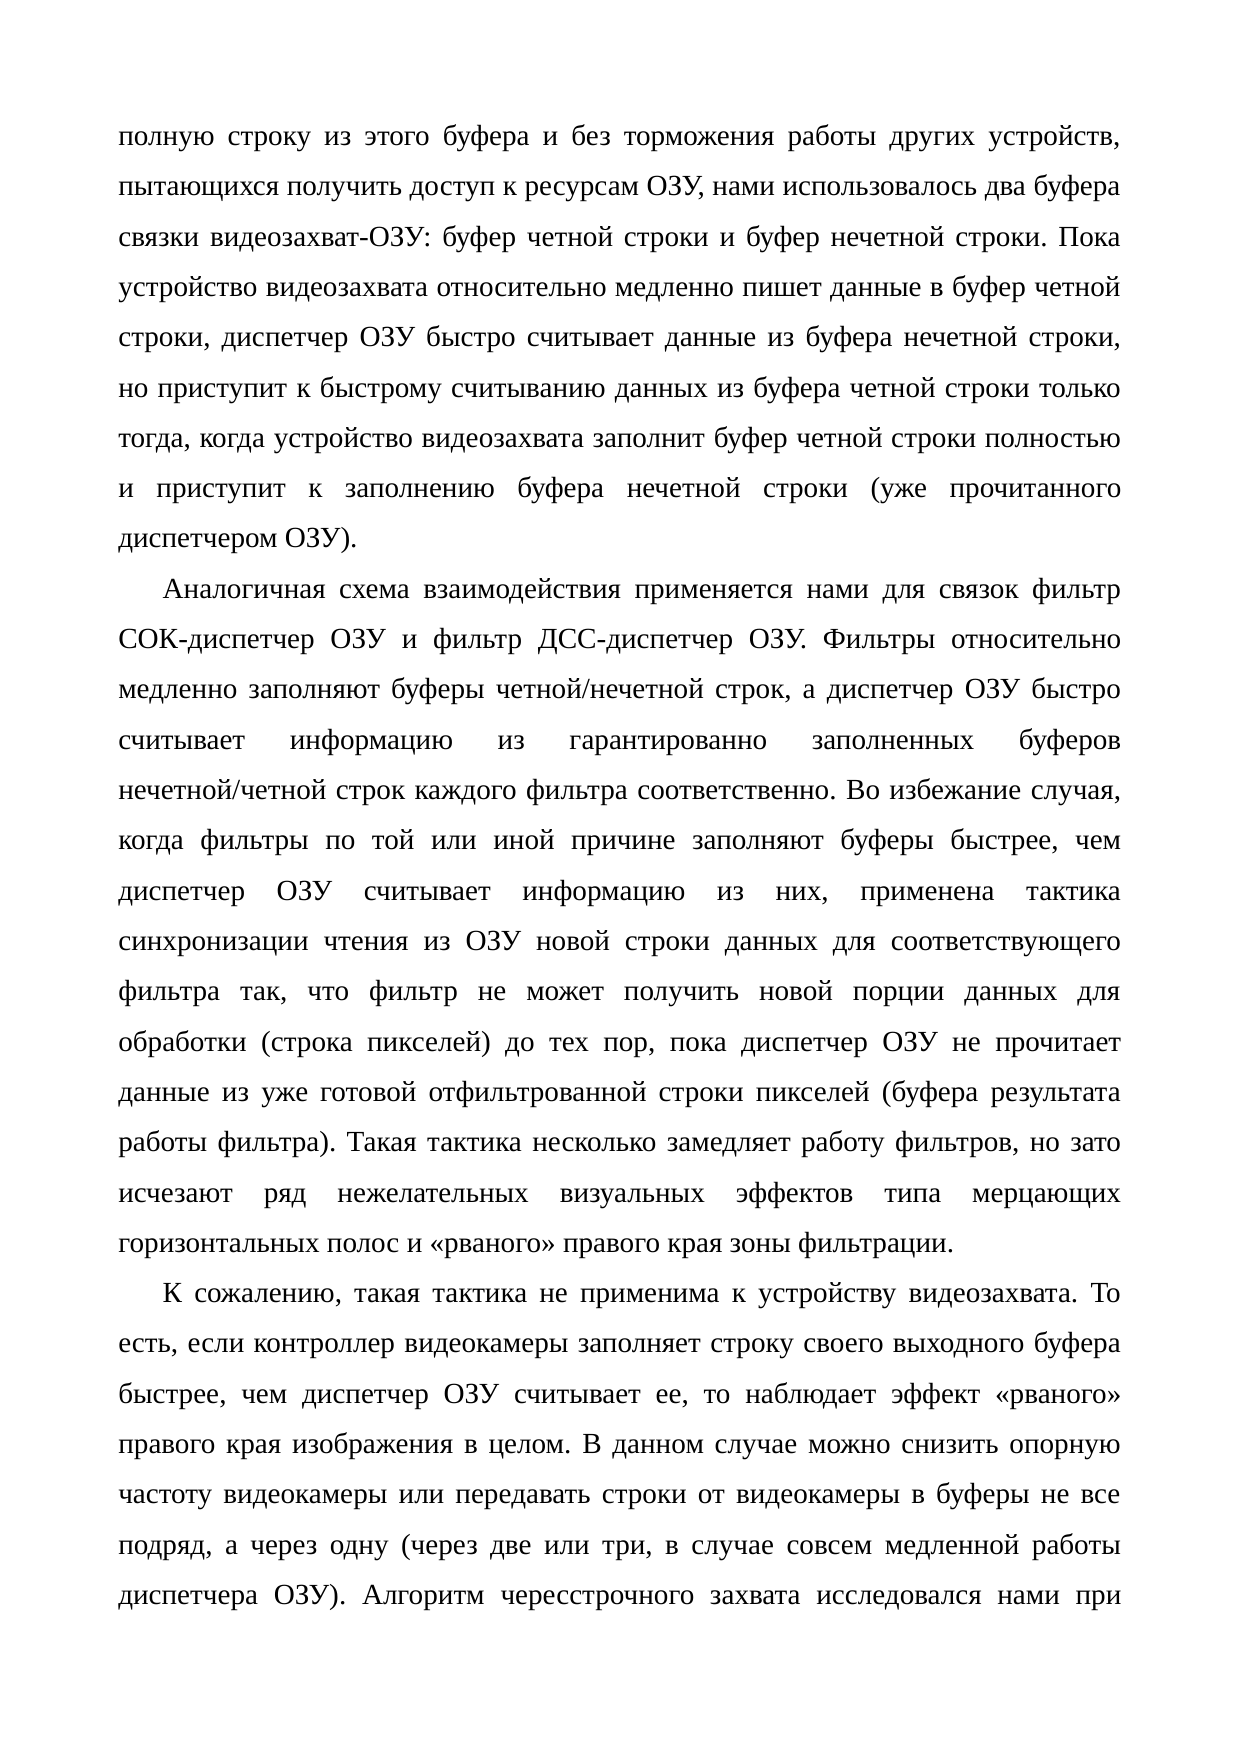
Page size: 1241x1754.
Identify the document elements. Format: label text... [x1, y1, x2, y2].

text К сожалению, такая тактика не применима к устройству видеозахвата. То есть, если контроллер видеокамеры заполняет строку своего выходного буфера быстрее, чем диспетчер ОЗУ считывает ее, то наблюдает эффект «рваного» правого края изображения в целом. В данном случае можно снизить опорную частоту видеокамеры или передавать строки от видеокамеры в буферы не все подряд, а через одну (через две или три, в случае совсем медленной работы диспетчера ОЗУ). Алгоритм чересстрочного захвата исследовался нами при [118, 1275, 1122, 1611]
text полную строку из этого буфера и без торможения работы других устройств, пытающихся получить доступ к ресурсам ОЗУ, нами использовалось два буфера связки видеозахват-ОЗУ: буфер четной строки и буфер нечетной строки. Пока устройство видеозахвата относительно медленно пишет данные в буфер четной строки, диспетчер ОЗУ быстро считывает данные из буфера нечетной строки, но приступит к быстрому считыванию данных из буфера четной строки только тогда, когда устройство видеозахвата заполнит буфер четной строки полностью и приступит к заполнению буфера нечетной строки (уже прочитанного диспетчером ОЗУ). [118, 118, 1122, 554]
text Аналогичная схема взаимодействия применяется нами для связок фильтр СОК-диспетчер ОЗУ и фильтр ДСС-диспетчер ОЗУ. Фильтры относительно медленно заполняют буферы четной/нечетной строк, а диспетчер ОЗУ быстро считывает информацию из гарантированно заполненных буферов нечетной/четной строк каждого фильтра соответственно. Во избежание случая, когда фильтры по той или иной причине заполняют буферы быстрее, чем диспетчер ОЗУ считывает информацию из них, применена тактика синхронизации чтения из ОЗУ новой строки данных для соответствующего фильтра так, что фильтр не может получить новой порции данных для обработки (строка пикселей) до тех пор, пока диспетчер ОЗУ не прочитает данные из уже готовой отфильтрованной строки пикселей (буфера результата работы фильтра). Такая тактика несколько замедляет работу фильтров, но зато исчезают ряд нежелательных визуальных эффектов типа мерцающих горизонтальных полос и «рваного» правого края зоны фильтрации. [118, 571, 1122, 1258]
